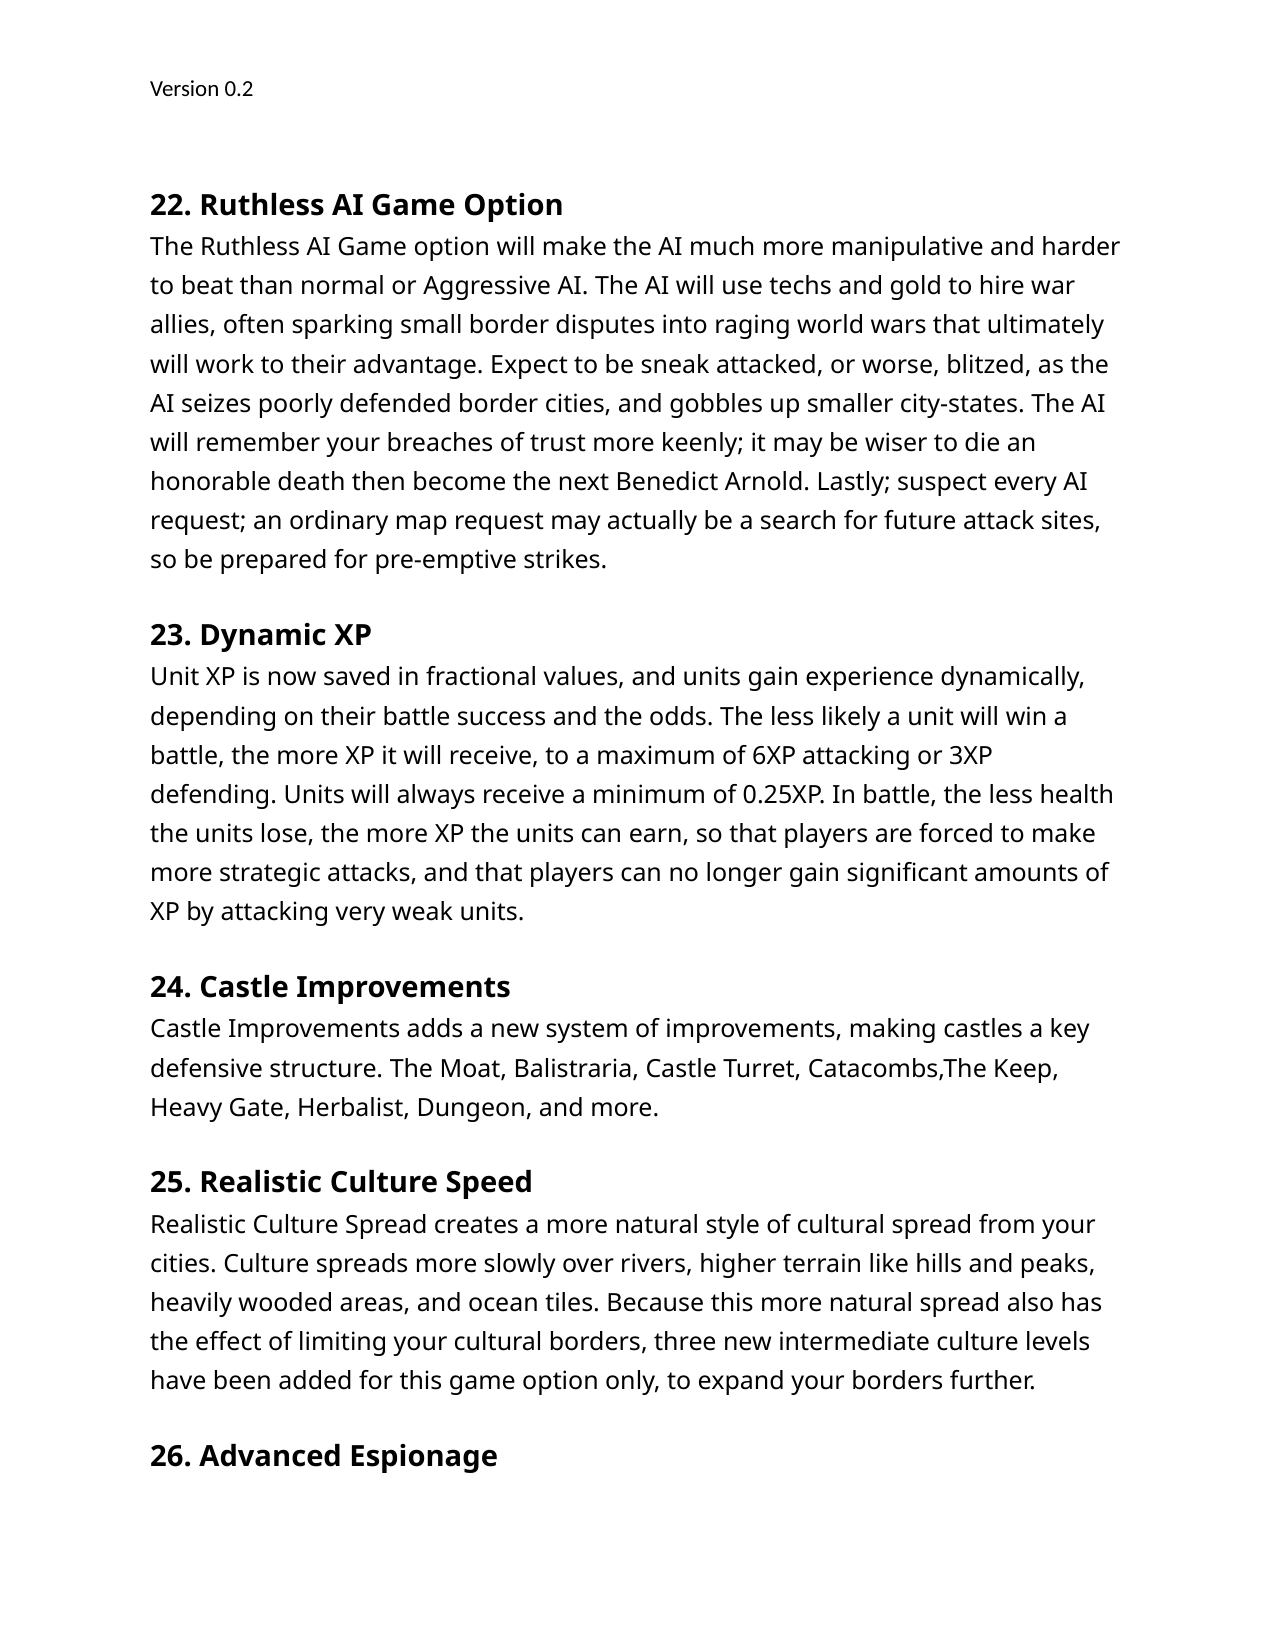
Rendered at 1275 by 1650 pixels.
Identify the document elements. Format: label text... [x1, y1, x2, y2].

text 22. Ruthless AI Game Option The Ruthless AI Game option will make the AI much more manipulative and harder to beat than normal or Aggressive AI. The AI will use techs and gold to hire war allies, often sparking small border disputes into raging world wars that ultimately will work to their advantage. Expect to be sneak attacked, or worse, blitzed, as the AI seizes poorly defended border cities, and gobbles up smaller city-states. The AI will remember your breaches of trust more keenly; it may be wiser to die an honorable death then become the next Benedict Arnold. Lastly; suspect every AI request; an ordinary map request may actually be a search for future attack sites, so be prepared for pre-emptive strikes. 23. Dynamic XP Unit XP is now saved in fractional values, and units gain experience dynamically, depending on their battle success and the odds. The less likely a unit will win a battle, the more XP it will receive, to a maximum of 6XP attacking or 3XP defending. Units will always receive a minimum of 0.25XP. In battle, the less health the units lose, the more XP the units can earn, so that players are forced to make more strategic attacks, and that players can no longer gain significant amounts of XP by attacking very weak units. 24. Castle Improvements Castle Improvements adds a new system of improvements, making castles a key defensive structure. The Moat, Balistraria, Castle Turret, Catacombs,The Keep, Heavy Gate, Herbalist, Dungeon, and more. 25. Realistic Culture Speed Realistic Culture Spread creates a more natural style of cultural spread from your cities. Culture spreads more slowly over rivers, higher terrain like hills and peaks, heavily wooded areas, and ocean tiles. Because this more natural spread also has the effect of limiting your cultural borders, three new intermediate culture levels have been added for this game option only, to expand your borders further. 26. Advanced Espionage [150, 150, 1125, 1475]
